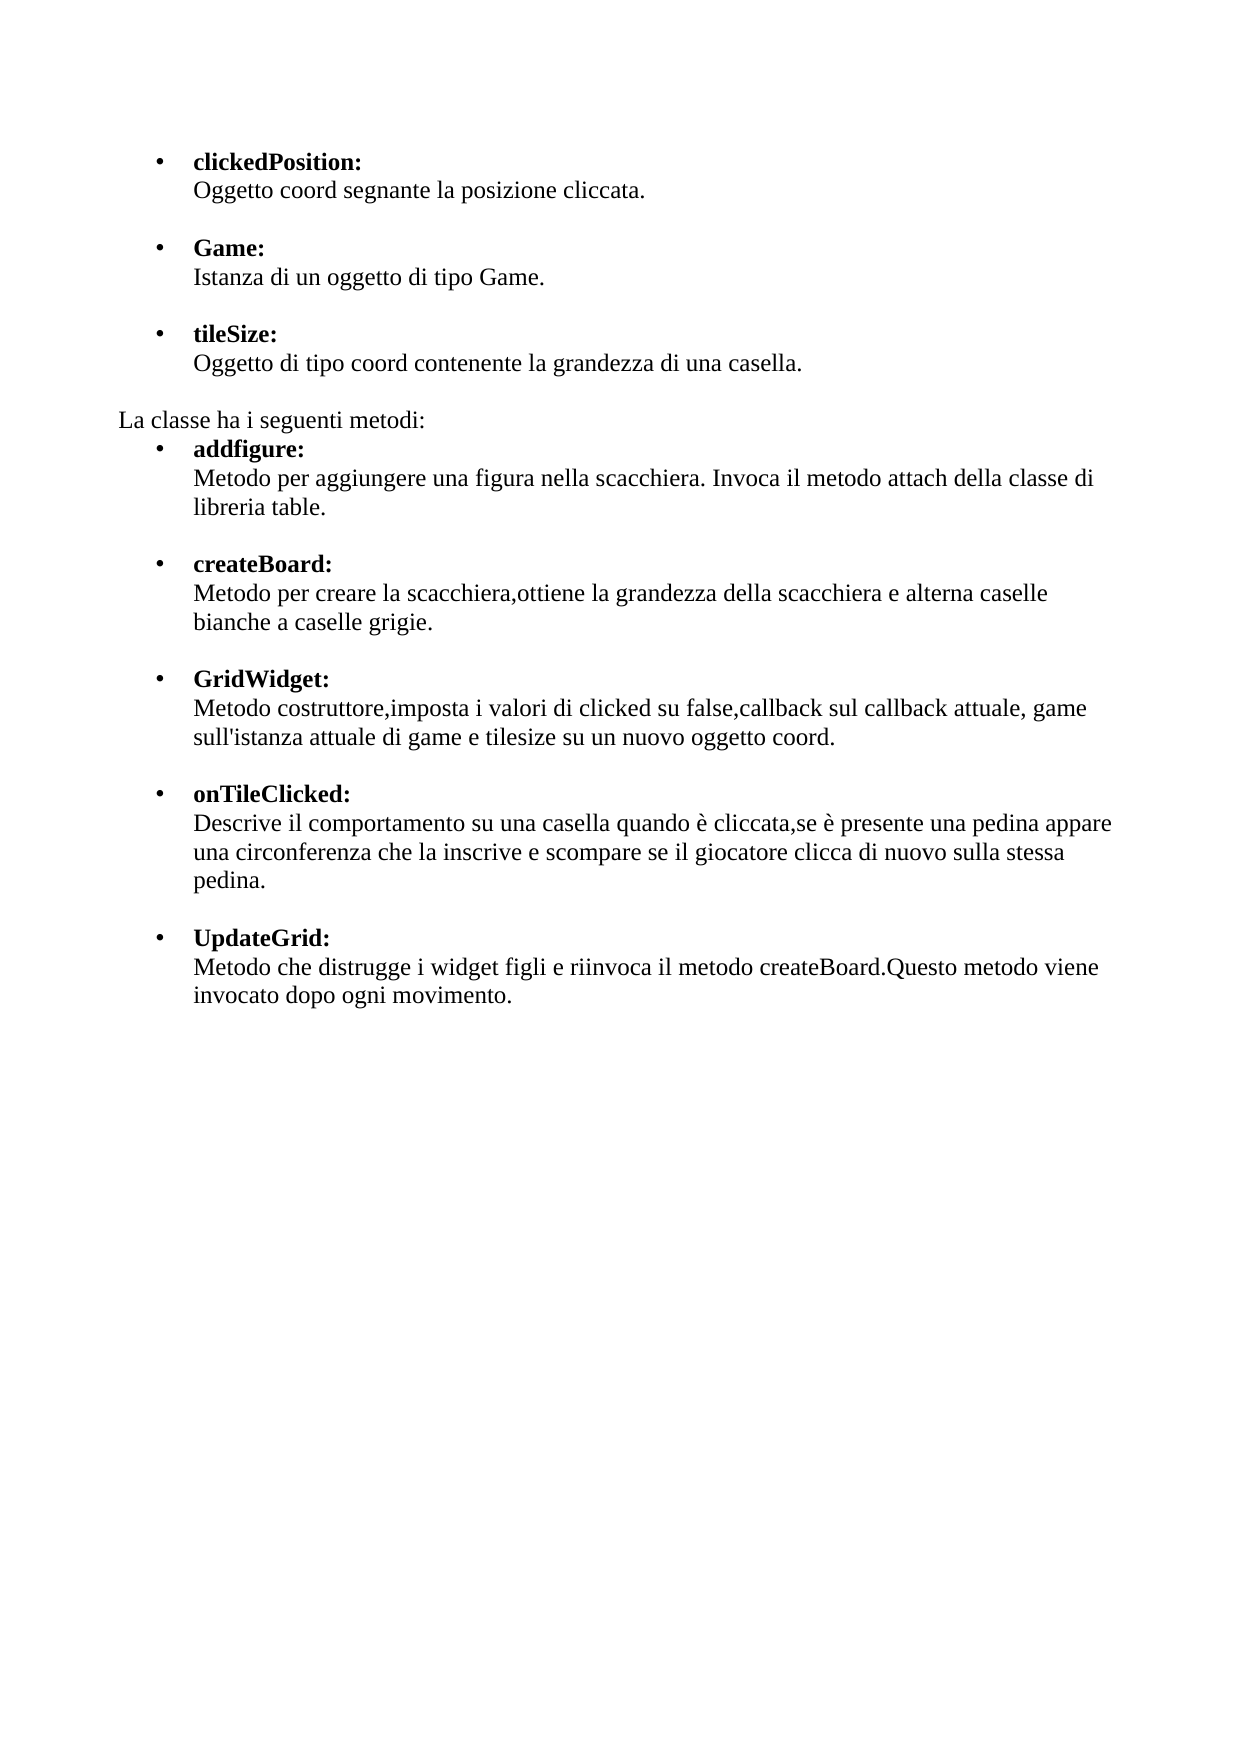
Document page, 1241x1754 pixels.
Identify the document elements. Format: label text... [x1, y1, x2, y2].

list UpdateGrid: [156, 923, 1122, 952]
text Oggetto di tipo coord contenente la grandezza di una casella. [118, 348, 1122, 377]
list GridWidget: [156, 664, 1122, 693]
text Metodo che distrugge i widget figli e riinvoca il metodo createBoard.Questo metodo viene invocato dopo ogni movimento. [118, 952, 1122, 1009]
list Game: [156, 233, 1122, 262]
text Metodo costruttore,imposta i valori di clicked su false,callback sul callback attuale, game sull'istanza attuale di game e tilesize su un nuovo oggetto coord. [118, 693, 1122, 751]
text Descrive il comportamento su una casella quando è cliccata,se è presente una pedina appare una circonferenza che la inscrive e scompare se il giocatore clicca di nuovo sulla stessa pedina. [118, 808, 1122, 894]
text Oggetto coord segnante la posizione cliccata. [118, 176, 1122, 204]
list onTileClicked: [156, 779, 1122, 808]
text La classe ha i seguenti metodi: [118, 406, 1122, 434]
list addfigure: [156, 434, 1122, 463]
list clickedPosition: [156, 147, 1122, 176]
text Metodo per creare la scacchiera,ottiene la grandezza della scacchiera e alterna caselle bianche a caselle grigie. [118, 578, 1122, 636]
list createBoard: [156, 549, 1122, 578]
text Metodo per aggiungere una figura nella scacchiera. Invoca il metodo attach della classe di libreria table. [118, 463, 1122, 521]
text Istanza di un oggetto di tipo Game. [118, 262, 1122, 291]
list tileSize: [156, 319, 1122, 348]
